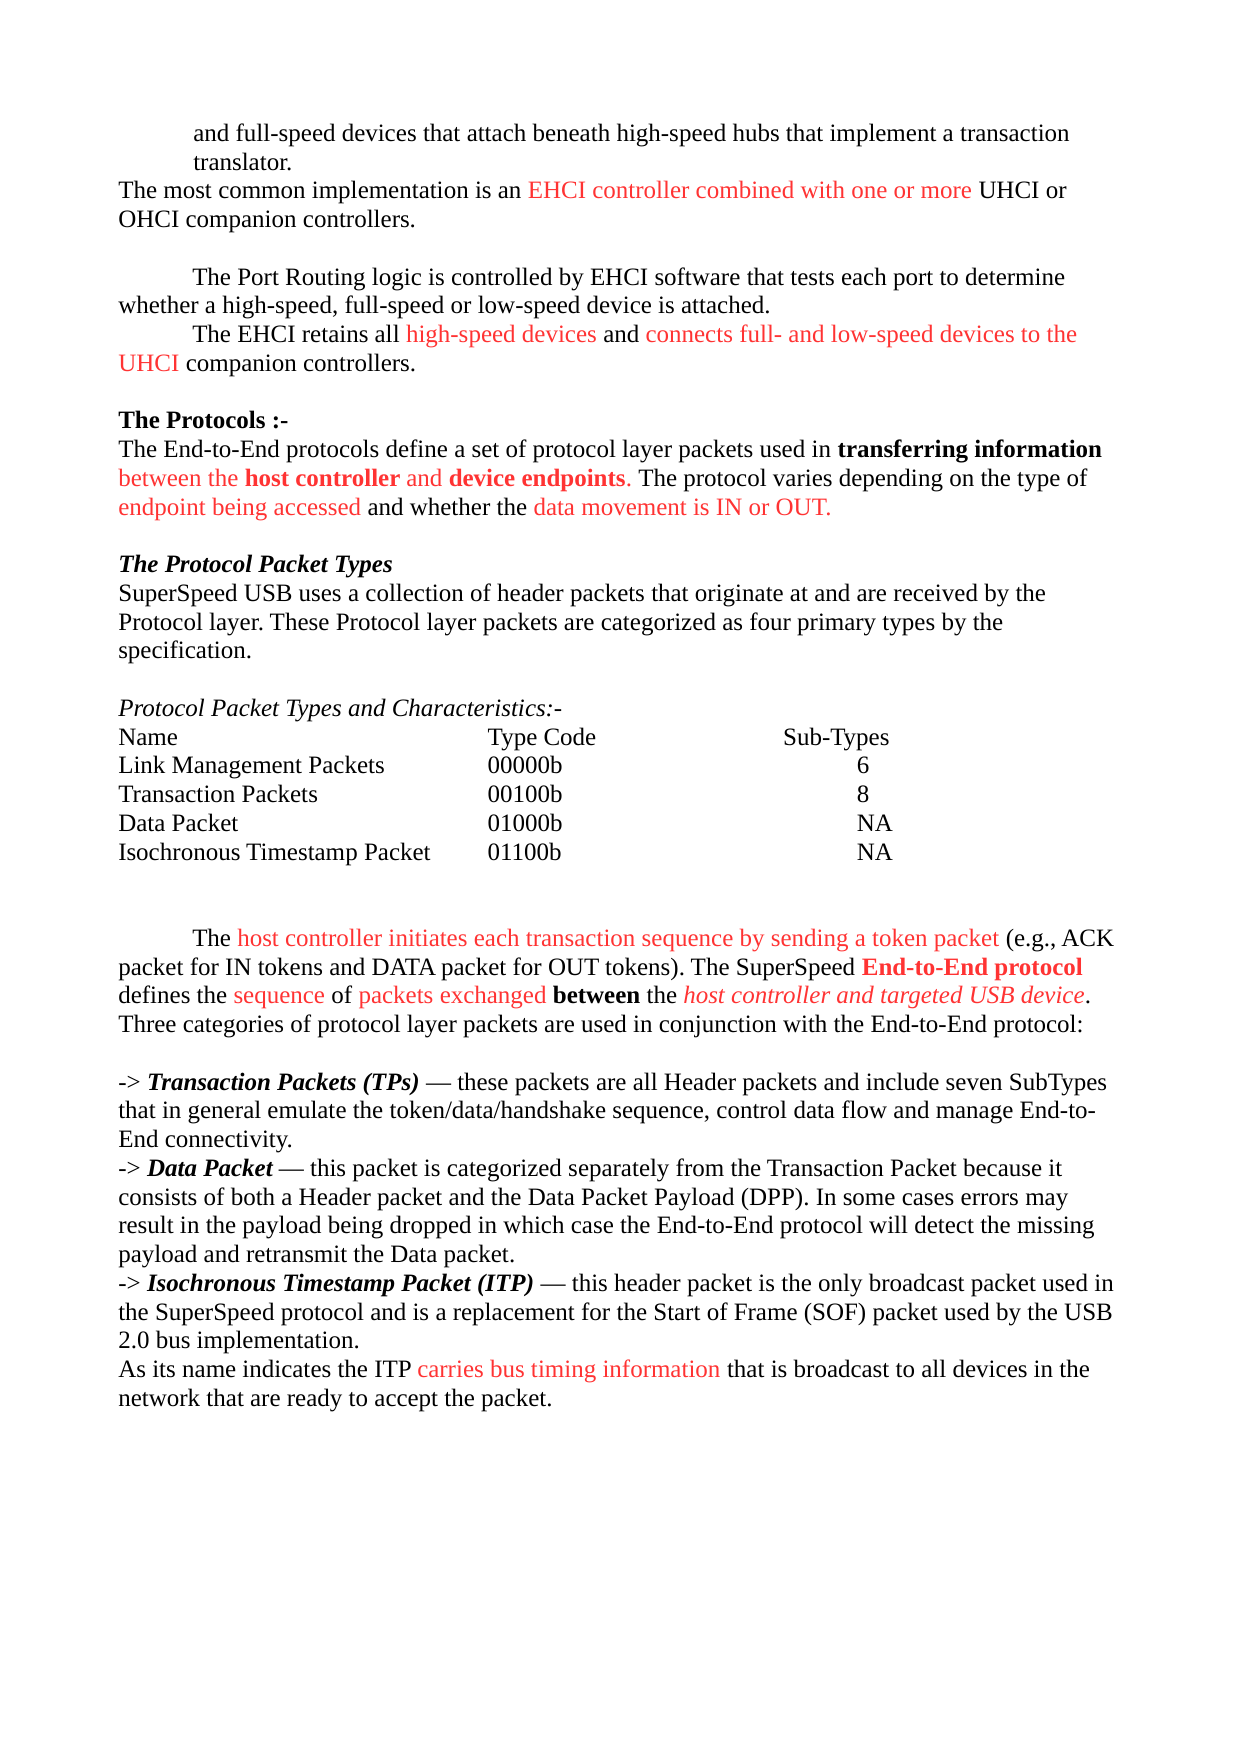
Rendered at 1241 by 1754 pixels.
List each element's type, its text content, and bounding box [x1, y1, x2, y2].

text Link Management Packets 00000b 6 [118, 751, 1122, 779]
text The Protocols :- [118, 406, 1122, 434]
text The most common implementation is an EHCI controller combined with one or more UHCI or OHCI companion controllers. [118, 176, 1122, 233]
text -> Data Packet — this packet is categorized separately from the Transaction Packet because it consists of both a Header packet and the Data Packet Payload (DPP). In some cases errors may result in the payload being dropped in which case the End-to-End protocol will detect the missing payload and retransmit the Data packet. [118, 1153, 1122, 1268]
text -> Isochronous Timestamp Packet (ITP) — this header packet is the only broadcast packet used in the SuperSpeed protocol and is a replacement for the Start of Frame (SOF) packet used by the USB 2.0 bus implementation. [118, 1268, 1122, 1354]
text -> Transaction Packets (TPs) — these packets are all Header packets and include seven SubTypes that in general emulate the token/data/handshake sequence, control data flow and manage End-to-End connectivity. [118, 1067, 1122, 1153]
text The EHCI retains all high-speed devices and connects full- and low-speed devices to the UHCI companion controllers. [118, 319, 1122, 377]
text As its name indicates the ITP carries bus timing information that is broadcast to all devices in the network that are ready to accept the packet. [118, 1354, 1122, 1412]
text Data Packet 01000b NA [118, 808, 1122, 837]
text The host controller initiates each transaction sequence by sending a token packet (e.g., ACK packet for IN tokens and DATA packet for OUT tokens). The SuperSpeed End-to-End protocol defines the sequence of packets exchanged between the host controller and targeted USB device. Three categories of protocol layer packets are used in conjunction with the End-to-End protocol: [118, 923, 1122, 1038]
text The Port Routing logic is controlled by EHCI software that tests each port to determine whether a high-speed, full-speed or low-speed device is attached. [118, 262, 1122, 319]
text The Protocol Packet Types [118, 549, 1122, 578]
text Isochronous Timestamp Packet 01100b NA [118, 837, 1122, 866]
text The End-to-End protocols define a set of protocol layer packets used in transferring information between the host controller and device endpoints. The protocol varies depending on the type of endpoint being accessed and whether the data movement is IN or OUT. [118, 434, 1122, 521]
list and full-speed devices that attach beneath high-speed hubs that implement a transaction translator. [156, 118, 1122, 176]
text Protocol Packet Types and Characteristics:- [118, 693, 1122, 722]
text Name Type Code Sub-Types [118, 722, 1122, 751]
text SuperSpeed USB uses a collection of header packets that originate at and are received by the Protocol layer. These Protocol layer packets are categorized as four primary types by the specification. [118, 578, 1122, 664]
text Transaction Packets 00100b 8 [118, 779, 1122, 808]
